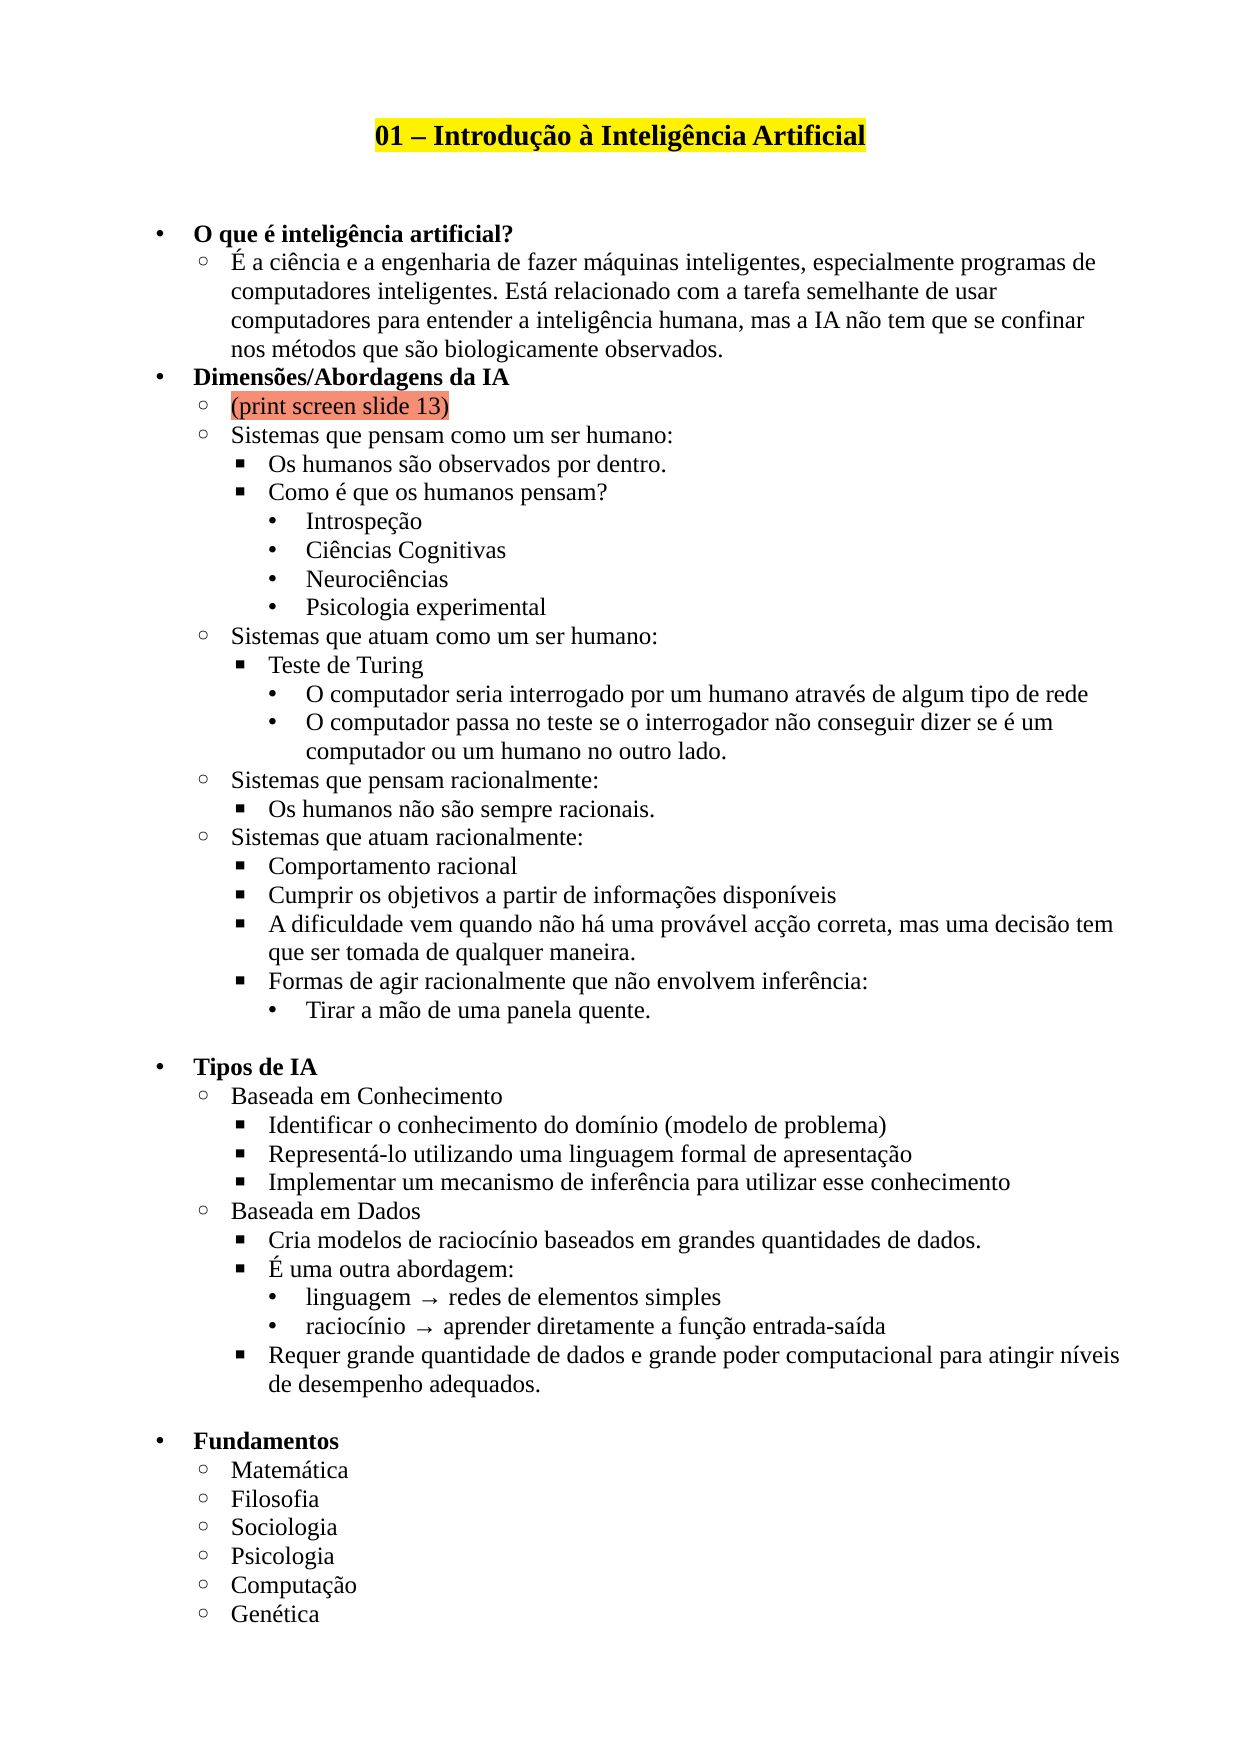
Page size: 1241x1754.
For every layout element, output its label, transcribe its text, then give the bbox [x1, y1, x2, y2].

list Como é que os humanos pensam? [231, 477, 1122, 506]
list Identificar o conhecimento do domínio (modelo de problema) [231, 1110, 1122, 1139]
list Comportamento racional [231, 851, 1122, 880]
list Genética [193, 1599, 1122, 1627]
list linguagem → redes de elementos simples [268, 1282, 1122, 1311]
list Filosofia [193, 1484, 1122, 1512]
text 01 – Introdução à Inteligência Artificial [118, 118, 1122, 152]
list O computador seria interrogado por um humano através de algum tipo de rede [268, 679, 1122, 707]
list Sistemas que atuam como um ser humano: [193, 621, 1122, 650]
list Sistemas que pensam racionalmente: [193, 765, 1122, 794]
list Dimensões/Abordagens da IA [156, 362, 1122, 391]
list É a ciência e a engenharia de fazer máquinas inteligentes, especialmente programas de computadores inteligentes. Está relacionado com a tarefa semelhante de usar computadores para entender a inteligência humana, mas a IA não tem que se confinar nos métodos que são biologicamente observados. [193, 247, 1122, 362]
list Representá-lo utilizando uma linguagem formal de apresentação [231, 1139, 1122, 1167]
list raciocínio → aprender diretamente a função entrada-saída [268, 1311, 1122, 1340]
list Neurociências [268, 564, 1122, 592]
list Cria modelos de raciocínio baseados em grandes quantidades de dados. [231, 1225, 1122, 1254]
list Formas de agir racionalmente que não envolvem inferência: [231, 966, 1122, 995]
list Fundamentos [156, 1426, 1122, 1455]
list Sistemas que pensam como um ser humano: [193, 420, 1122, 449]
list Implementar um mecanismo de inferência para utilizar esse conhecimento [231, 1167, 1122, 1196]
list A dificuldade vem quando não há uma provável acção correta, mas uma decisão tem que ser tomada de qualquer maneira. [231, 909, 1122, 966]
list Os humanos não são sempre racionais. [231, 794, 1122, 822]
list Introspeção [268, 506, 1122, 535]
list Requer grande quantidade de dados e grande poder computacional para atingir níveis de desempenho adequados. [231, 1340, 1122, 1397]
list Sistemas que atuam racionalmente: [193, 822, 1122, 851]
list Tipos de IA [156, 1052, 1122, 1081]
list O que é inteligência artificial? [156, 219, 1122, 247]
list Teste de Turing [231, 650, 1122, 679]
list O computador passa no teste se o interrogador não conseguir dizer se é um computador ou um humano no outro lado. [268, 707, 1122, 765]
list Baseada em Dados [193, 1196, 1122, 1225]
list É uma outra abordagem: [231, 1254, 1122, 1282]
list Tirar a mão de uma panela quente. [268, 995, 1122, 1024]
list Psicologia experimental [268, 592, 1122, 621]
list Psicologia [193, 1541, 1122, 1570]
list Baseada em Conhecimento [193, 1081, 1122, 1110]
list Computação [193, 1570, 1122, 1599]
list (print screen slide 13) [193, 391, 1122, 420]
list Sociologia [193, 1512, 1122, 1541]
list Ciências Cognitivas [268, 535, 1122, 564]
list Cumprir os objetivos a partir de informações disponíveis [231, 880, 1122, 909]
list Matemática [193, 1455, 1122, 1484]
list Os humanos são observados por dentro. [231, 449, 1122, 477]
